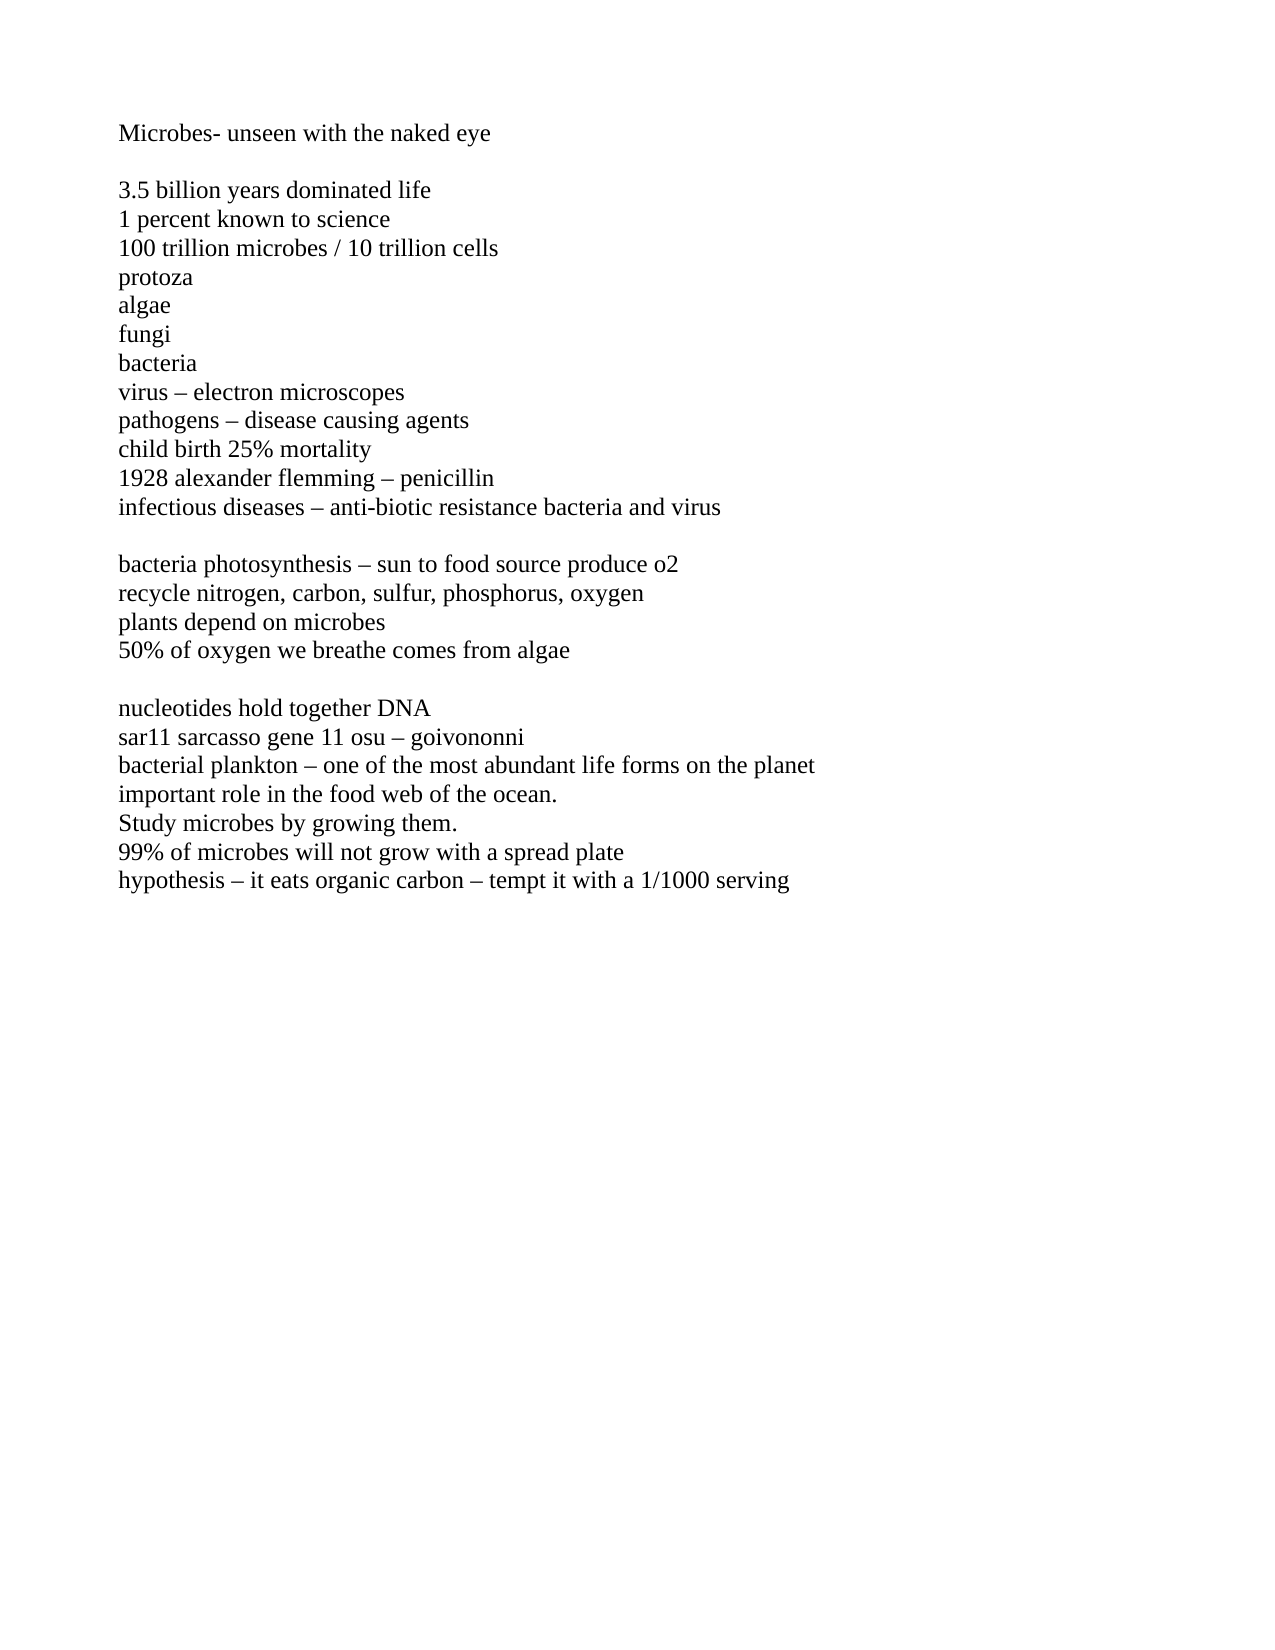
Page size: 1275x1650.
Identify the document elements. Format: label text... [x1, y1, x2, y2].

text virus – electron microscopes [118, 377, 1157, 406]
text 3.5 billion years dominated life [118, 176, 1157, 204]
text protoza [118, 262, 1157, 291]
text algae [118, 291, 1157, 319]
text important role in the food web of the ocean. [118, 779, 1157, 808]
text Study microbes by growing them. [118, 808, 1157, 837]
text sar11 sarcasso gene 11 osu – goivononni [118, 722, 1157, 751]
text bacteria photosynthesis – sun to food source produce o2 [118, 549, 1157, 578]
text 99% of microbes will not grow with a spread plate [118, 837, 1157, 866]
text infectious diseases – anti-biotic resistance bacteria and virus [118, 492, 1157, 521]
text 1928 alexander flemming – penicillin [118, 463, 1157, 492]
text plants depend on microbes [118, 607, 1157, 636]
text bacteria [118, 348, 1157, 377]
text child birth 25% mortality [118, 434, 1157, 463]
text hypothesis – it eats organic carbon – tempt it with a 1/1000 serving [118, 866, 1157, 894]
text nucleotides hold together DNA [118, 693, 1157, 722]
text 1 percent known to science [118, 204, 1157, 233]
text fungi [118, 319, 1157, 348]
text 100 trillion microbes / 10 trillion cells [118, 233, 1157, 262]
text bacterial plankton – one of the most abundant life forms on the planet [118, 751, 1157, 779]
text 50% of oxygen we breathe comes from algae [118, 636, 1157, 664]
text recycle nitrogen, carbon, sulfur, phosphorus, oxygen [118, 578, 1157, 607]
text pathogens – disease causing agents [118, 406, 1157, 434]
text Microbes- unseen with the naked eye [118, 118, 1157, 147]
